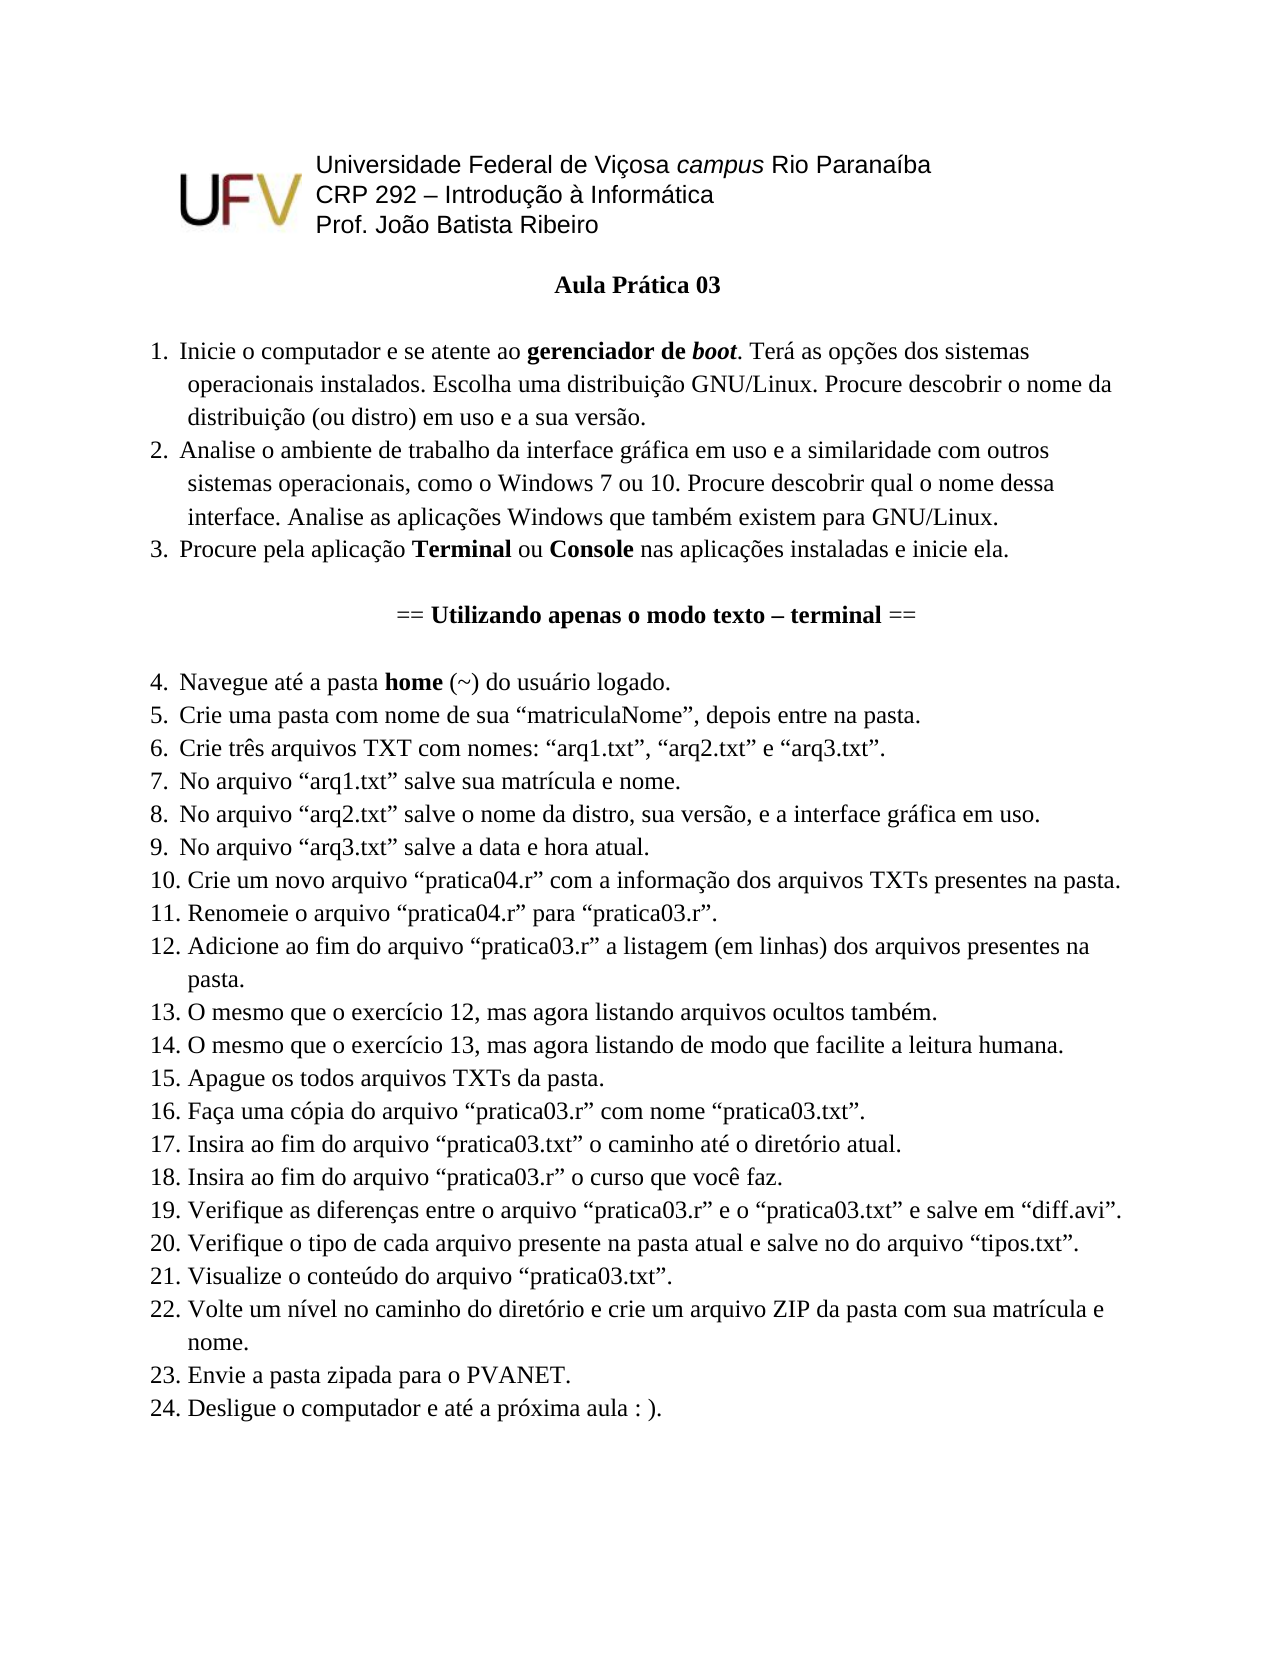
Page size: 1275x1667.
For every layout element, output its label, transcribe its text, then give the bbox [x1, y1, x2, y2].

text Prof. João Batista Ribeiro [315, 210, 1125, 239]
list Adicione ao fim do arquivo “pratica03.r” a listagem (em linhas) dos arquivos presentes na pasta. [150, 931, 1125, 993]
list Visualize o conteúdo do arquivo “pratica03.txt”. [150, 1261, 1125, 1290]
list Envie a pasta zipada para o PVANET. [150, 1360, 1125, 1389]
list Crie uma pasta com nome de sua “matriculaNome”, depois entre na pasta. [150, 700, 1125, 728]
list Insira ao fim do arquivo “pratica03.txt” o caminho até o diretório atual. [150, 1129, 1125, 1158]
list Verifique o tipo de cada arquivo presente na pasta atual e salve no do arquivo “tipos.txt”. [150, 1228, 1125, 1257]
list Apague os todos arquivos TXTs da pasta. [150, 1063, 1125, 1092]
text Universidade Federal de Viçosa campus Rio Paranaíba [315, 150, 1125, 179]
list Verifique as diferenças entre o arquivo “pratica03.r” e o “pratica03.txt” e salve em “diff.avi”. [150, 1195, 1125, 1224]
list Crie três arquivos TXT com nomes: “arq1.txt”, “arq2.txt” e “arq3.txt”. [150, 733, 1125, 761]
text CRP 292 – Introdução à Informática [315, 180, 1125, 209]
list Faça uma cópia do arquivo “pratica03.r” com nome “pratica03.txt”. [150, 1096, 1125, 1125]
list Insira ao fim do arquivo “pratica03.r” o curso que você faz. [150, 1162, 1125, 1191]
list Inicie o computador e se atente ao gerenciador de boot. Terá as opções dos sistemas operacionais instalados. Escolha uma distribuição GNU/Linux. Procure descobrir o nome da distribuição (ou distro) em uso e a sua versão. [150, 336, 1125, 431]
list O mesmo que o exercício 13, mas agora listando de modo que facilite a leitura humana. [150, 1030, 1125, 1059]
list Crie um novo arquivo “pratica04.r” com a informação dos arquivos TXTs presentes na pasta. [150, 865, 1125, 893]
list Renomeie o arquivo “pratica04.r” para “pratica03.r”. [150, 898, 1125, 927]
list O mesmo que o exercício 12, mas agora listando arquivos ocultos também. [150, 997, 1125, 1026]
list Analise o ambiente de trabalho da interface gráfica em uso e a similaridade com outros sistemas operacionais, como o Windows 7 ou 10. Procure descobrir qual o nome dessa interface. Analise as aplicações Windows que também existem para GNU/Linux. [150, 436, 1125, 530]
list No arquivo “arq1.txt” salve sua matrícula e nome. [150, 766, 1125, 794]
list Navegue até a pasta home (~) do usuário logado. [150, 667, 1125, 695]
list No arquivo “arq2.txt” salve o nome da distro, sua versão, e a interface gráfica em uso. [150, 799, 1125, 827]
text Aula Prática 03 [150, 270, 1125, 299]
list No arquivo “arq3.txt” salve a data e hora atual. [150, 832, 1125, 861]
list == Utilizando apenas o modo texto – terminal == [150, 601, 1125, 629]
picture [180, 154, 302, 246]
list Desligue o computador e até a próxima aula : ). [150, 1393, 1125, 1422]
list Procure pela aplicação Terminal ou Console nas aplicações instaladas e inicie ela. [150, 534, 1125, 563]
list Volte um nível no caminho do diretório e crie um arquivo ZIP da pasta com sua matrícula e nome. [150, 1294, 1125, 1356]
